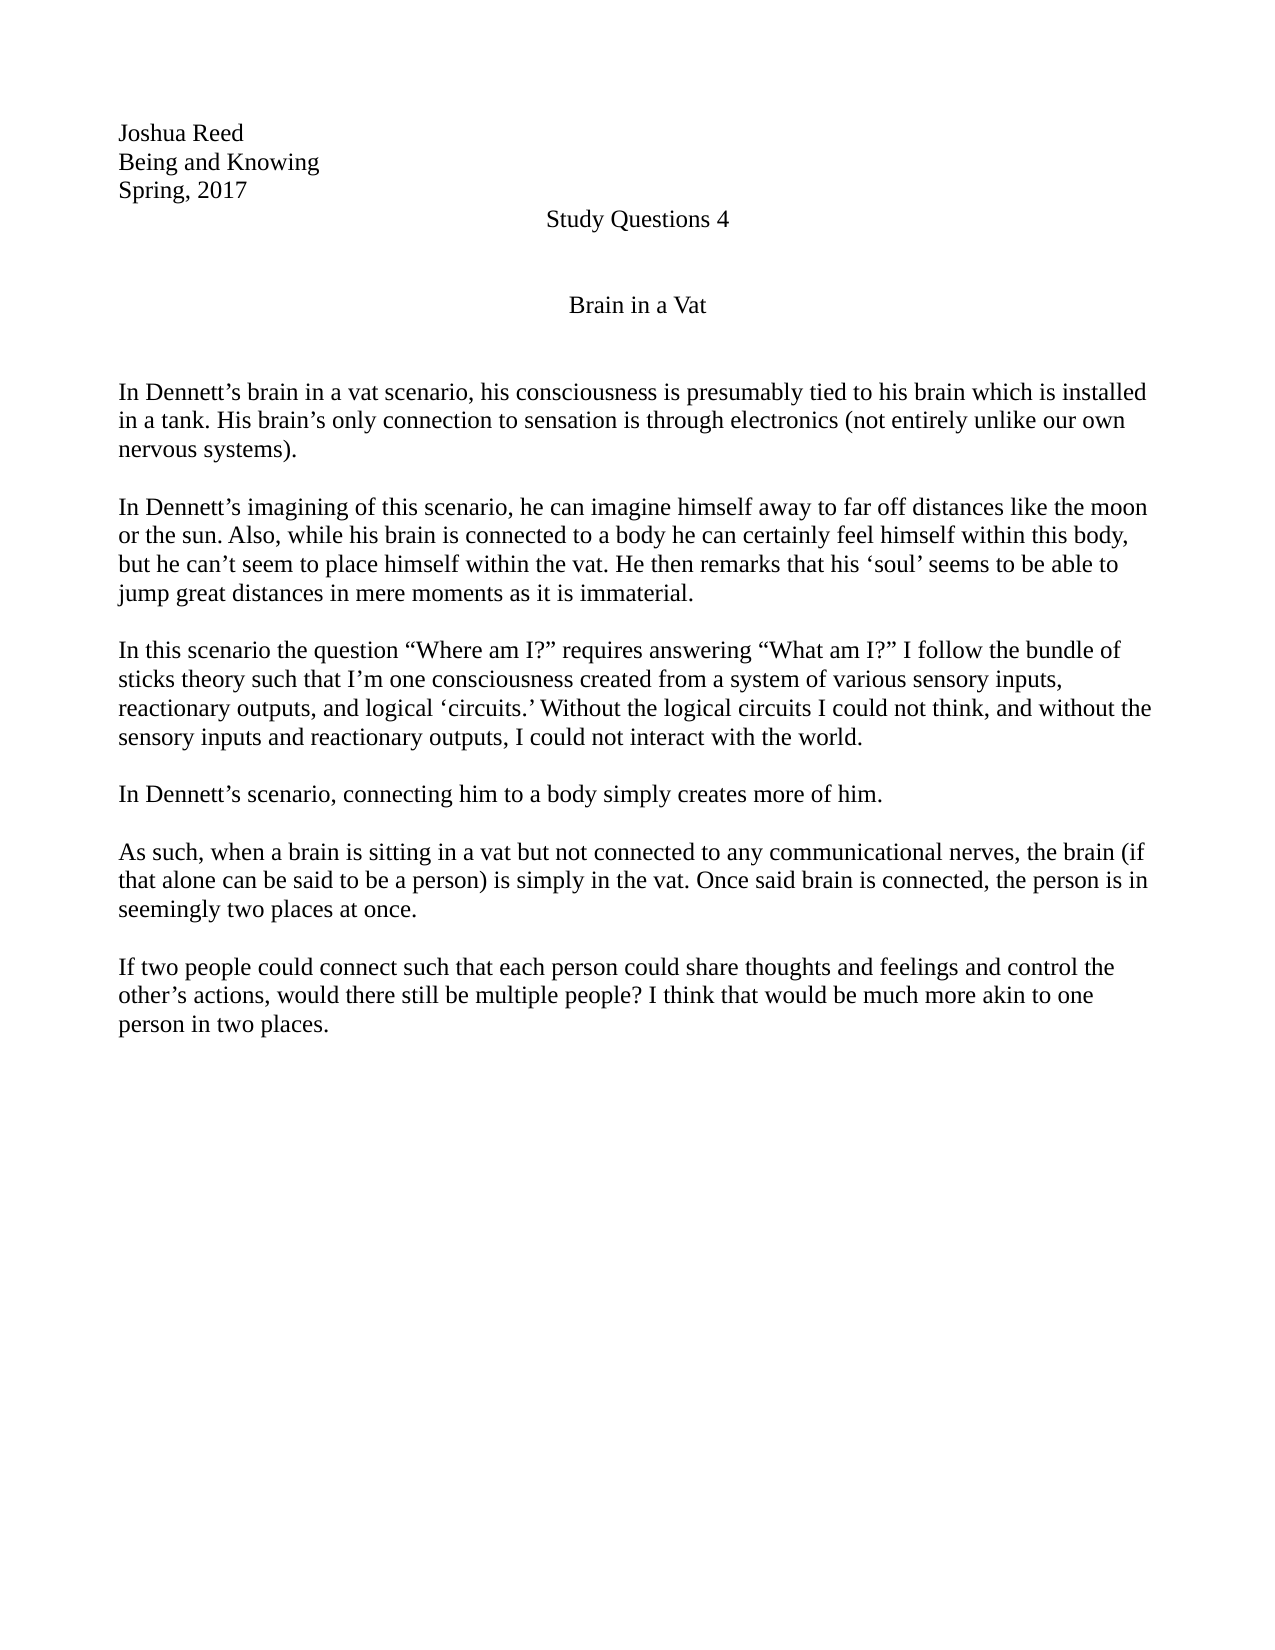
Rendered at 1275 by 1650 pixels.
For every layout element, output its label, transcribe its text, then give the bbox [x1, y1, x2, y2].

text Joshua Reed [118, 118, 1157, 147]
text Study Questions 4 [118, 204, 1157, 233]
text Being and Knowing [118, 147, 1157, 176]
text As such, when a brain is sitting in a vat but not connected to any communicational nerves, the brain (if that alone can be said to be a person) is simply in the vat. Once said brain is connected, the person is in seemingly two places at once. [118, 837, 1157, 923]
text Brain in a Vat [118, 291, 1157, 319]
text In Dennett’s imagining of this scenario, he can imagine himself away to far off distances like the moon or the sun. Also, while his brain is connected to a body he can certainly feel himself within this body, but he can’t seem to place himself within the vat. He then remarks that his ‘soul’ seems to be able to jump great distances in mere moments as it is immaterial. [118, 492, 1157, 607]
text In Dennett’s scenario, connecting him to a body simply creates more of him. [118, 779, 1157, 808]
text If two people could connect such that each person could share thoughts and feelings and control the other’s actions, would there still be multiple people? I think that would be much more akin to one person in two places. [118, 952, 1157, 1038]
text Spring, 2017 [118, 176, 1157, 204]
text In Dennett’s brain in a vat scenario, his consciousness is presumably tied to his brain which is installed in a tank. His brain’s only connection to sensation is through electronics (not entirely unlike our own nervous systems). [118, 377, 1157, 463]
text In this scenario the question “Where am I?” requires answering “What am I?” I follow the bundle of sticks theory such that I’m one consciousness created from a system of various sensory inputs, reactionary outputs, and logical ‘circuits.’ Without the logical circuits I could not think, and without the sensory inputs and reactionary outputs, I could not interact with the world. [118, 636, 1157, 751]
